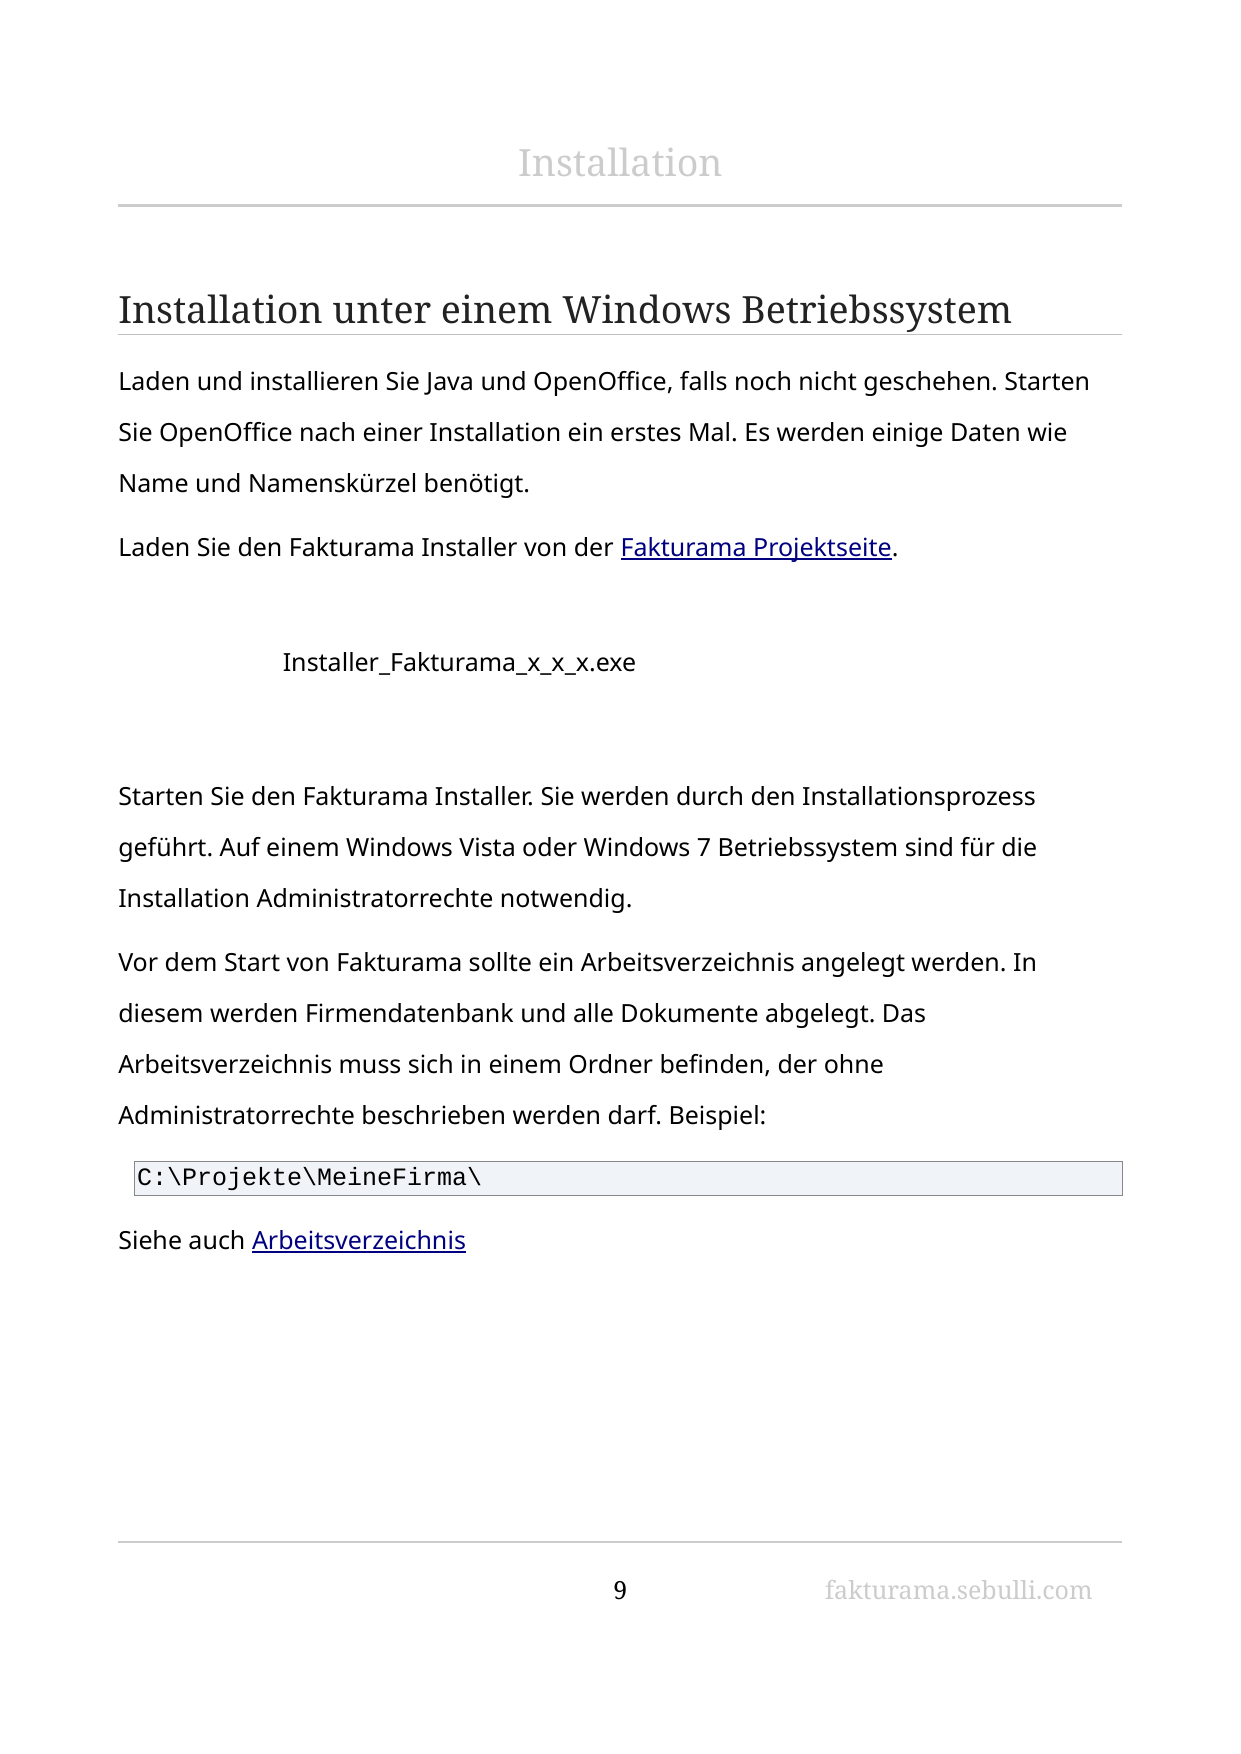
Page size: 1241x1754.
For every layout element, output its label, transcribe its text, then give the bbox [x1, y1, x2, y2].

text Vor dem Start von Fakturama sollte ein Arbeitsverzeichnis angelegt werden. In diesem werden Firmendatenbank und alle Dokumente abgelegt. Das Arbeitsverzeichnis muss sich in einem Ordner befinden, der ohne Administratorrechte beschrieben werden darf. Beispiel: [118, 944, 1122, 1132]
text Starten Sie den Fakturama Installer. Sie werden durch den Installationsprozess geführt. Auf einem Windows Vista oder Windows 7 Betriebssystem sind für die Installation Administratorrechte notwendig. [118, 779, 1122, 915]
text Laden und installieren Sie Java und OpenOffice, falls noch nicht geschehen. Starten Sie OpenOffice nach einer Installation ein erstes Mal. Es werden einige Daten wie Name und Namenskürzel benötigt. [118, 364, 1122, 500]
text Laden Sie den Fakturama Installer von der Fakturama Projektseite. [118, 529, 1122, 563]
text Installer_Fakturama_x_x_x.exe [118, 593, 1122, 749]
text C:\Projekte\MeineFirma\ [135, 1162, 1122, 1195]
text Siehe auch Arbeitsverzeichnis [118, 1222, 1122, 1256]
subtitle Installation unter einem Windows Betriebssystem [118, 283, 1122, 334]
